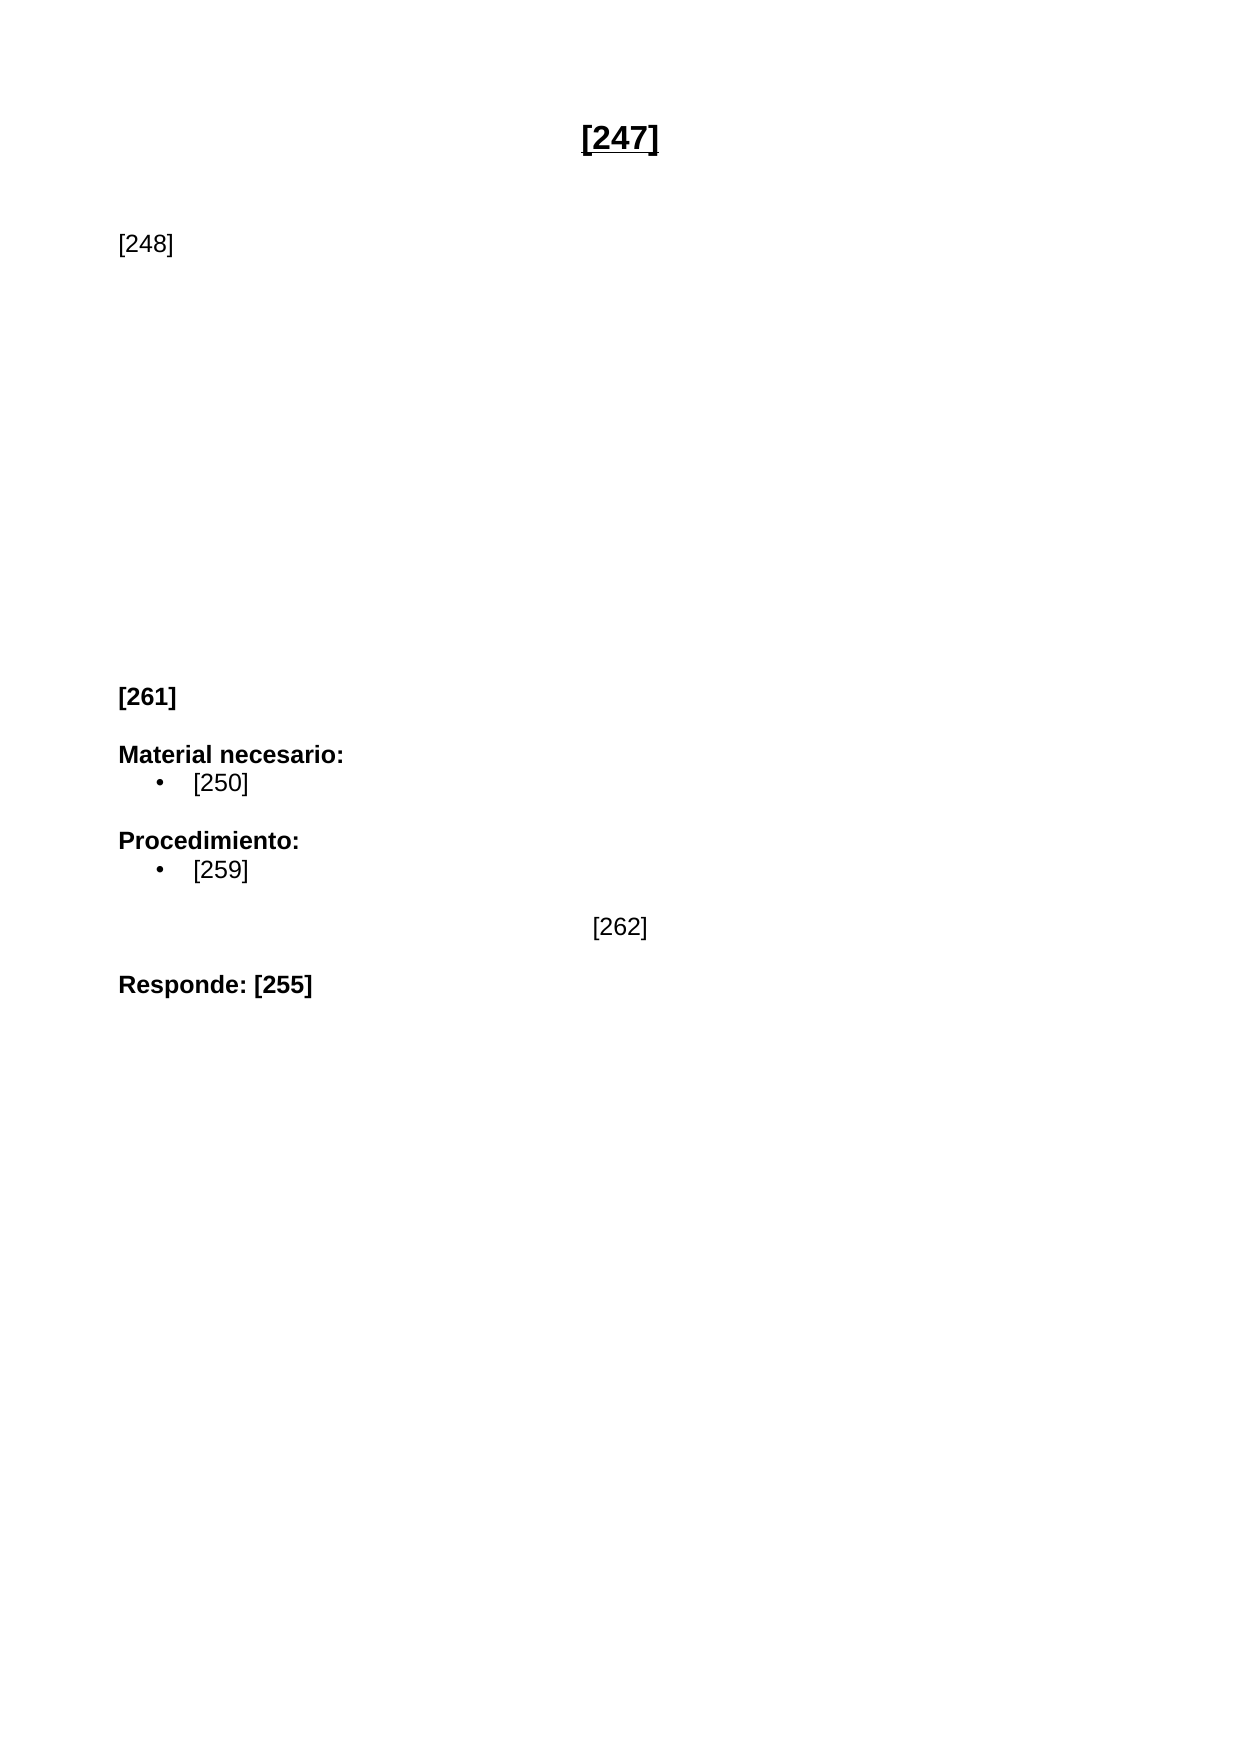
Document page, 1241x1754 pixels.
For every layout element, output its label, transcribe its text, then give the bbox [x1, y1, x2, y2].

list [250] [156, 768, 1122, 797]
list [259] [156, 855, 1122, 883]
text Material necesario: [118, 739, 1122, 768]
text Responde: [255] [118, 970, 1122, 998]
text [247] [118, 118, 1122, 157]
text [261] [118, 682, 1122, 711]
text Procedimiento: [118, 826, 1122, 855]
text [262] [118, 912, 1122, 941]
text [248] [118, 228, 1122, 257]
